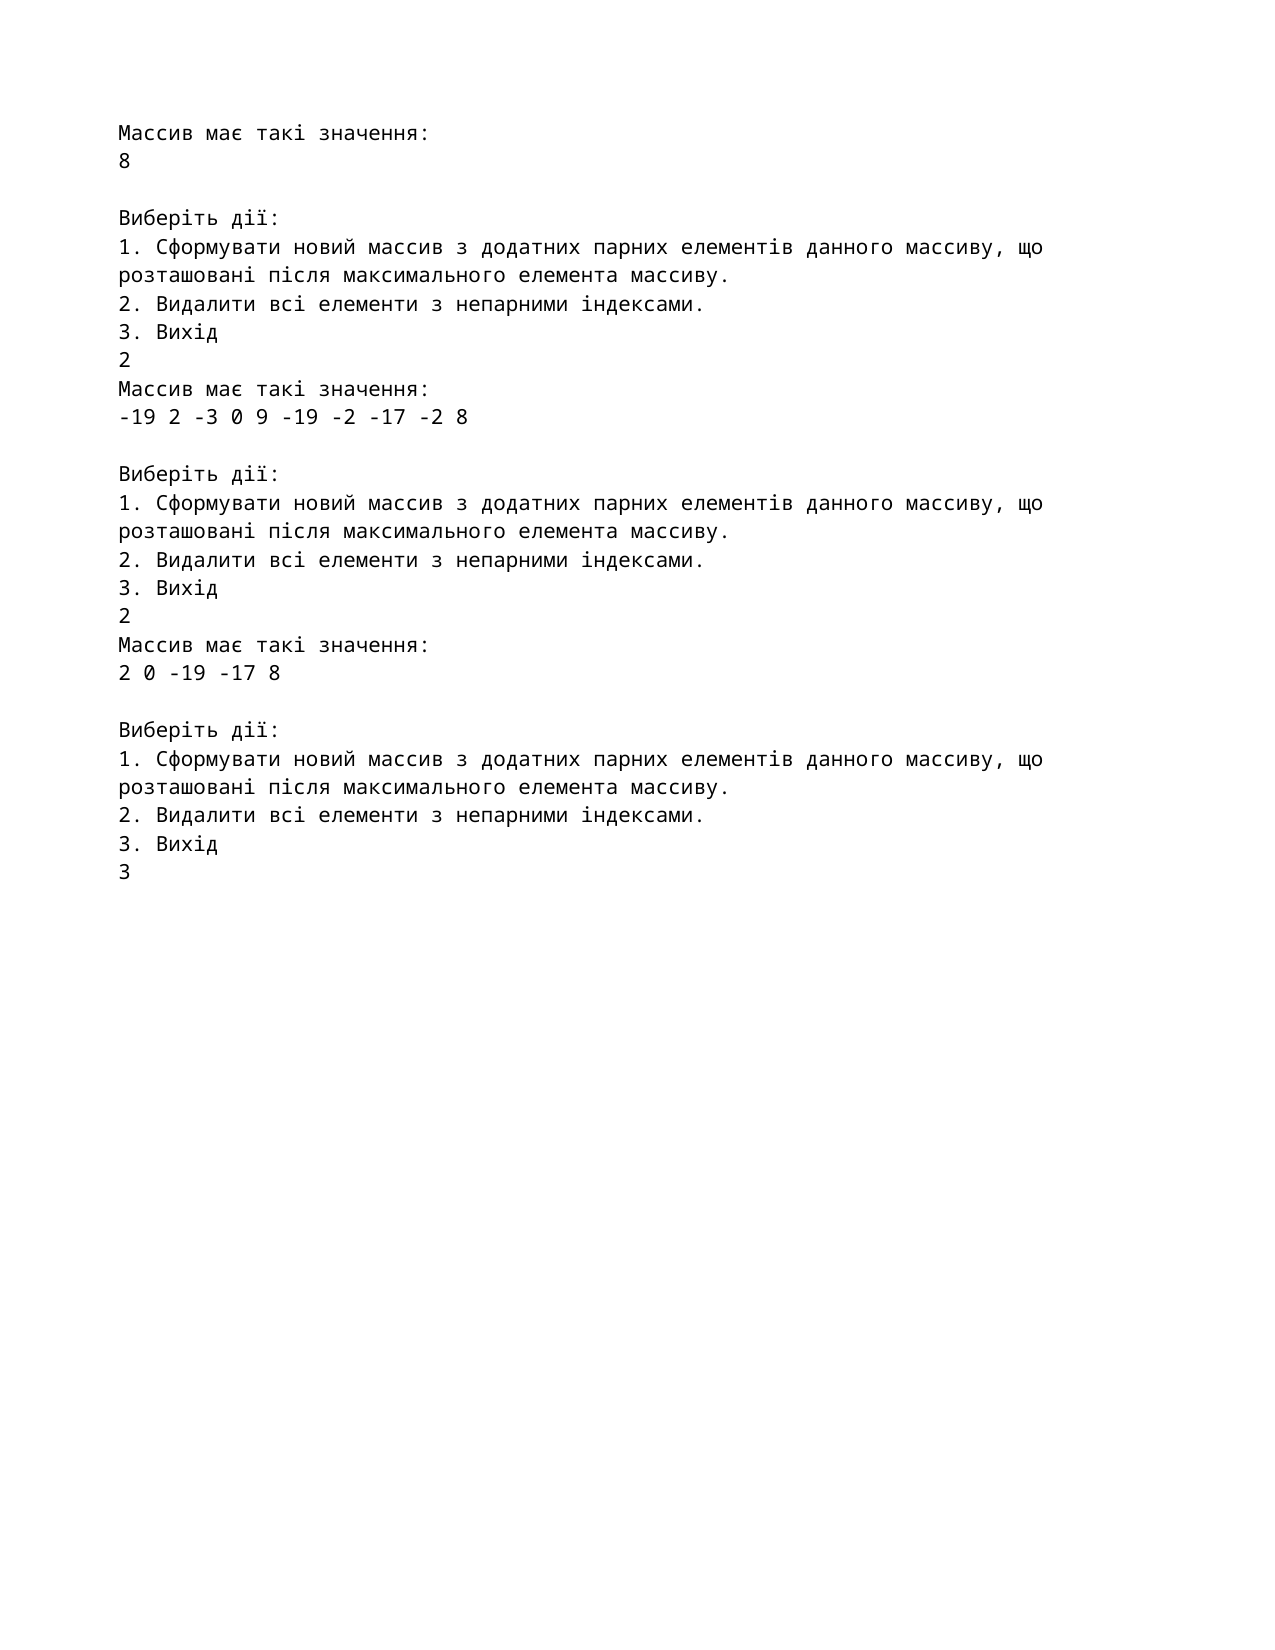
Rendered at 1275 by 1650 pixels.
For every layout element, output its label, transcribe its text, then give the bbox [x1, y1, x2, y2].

text Массив має такі значення: [118, 374, 1157, 402]
text 2. Видалити всі елементи з непарними індексами. [118, 801, 1157, 829]
text Виберіть дії: [118, 715, 1157, 744]
text -19 2 -3 0 9 -19 -2 -17 -2 8 [118, 402, 1157, 431]
text 1. Сформувати новий массив з додатних парних елементів данного массиву, що розташовані після максимального елемента массиву. [118, 744, 1157, 801]
text 1. Сформувати новий массив з додатних парних елементів данного массиву, що розташовані після максимального елемента массиву. [118, 488, 1157, 545]
text 2 0 -19 -17 8 [118, 658, 1157, 687]
text Массив має такі значення: [118, 630, 1157, 658]
text Массив має такі значення: [118, 118, 1157, 147]
text 8 [118, 147, 1157, 175]
text 2 [118, 346, 1157, 374]
text Виберіть дії: [118, 459, 1157, 488]
text 2 [118, 602, 1157, 630]
text 3. Вихід [118, 317, 1157, 346]
text 2. Видалити всі елементи з непарними індексами. [118, 545, 1157, 573]
text 3. Вихід [118, 829, 1157, 857]
text 1. Сформувати новий массив з додатних парних елементів данного массиву, що розташовані після максимального елемента массиву. [118, 232, 1157, 289]
text Виберіть дії: [118, 203, 1157, 232]
text 3. Вихід [118, 573, 1157, 602]
text 3 [118, 857, 1157, 886]
text 2. Видалити всі елементи з непарними індексами. [118, 289, 1157, 317]
